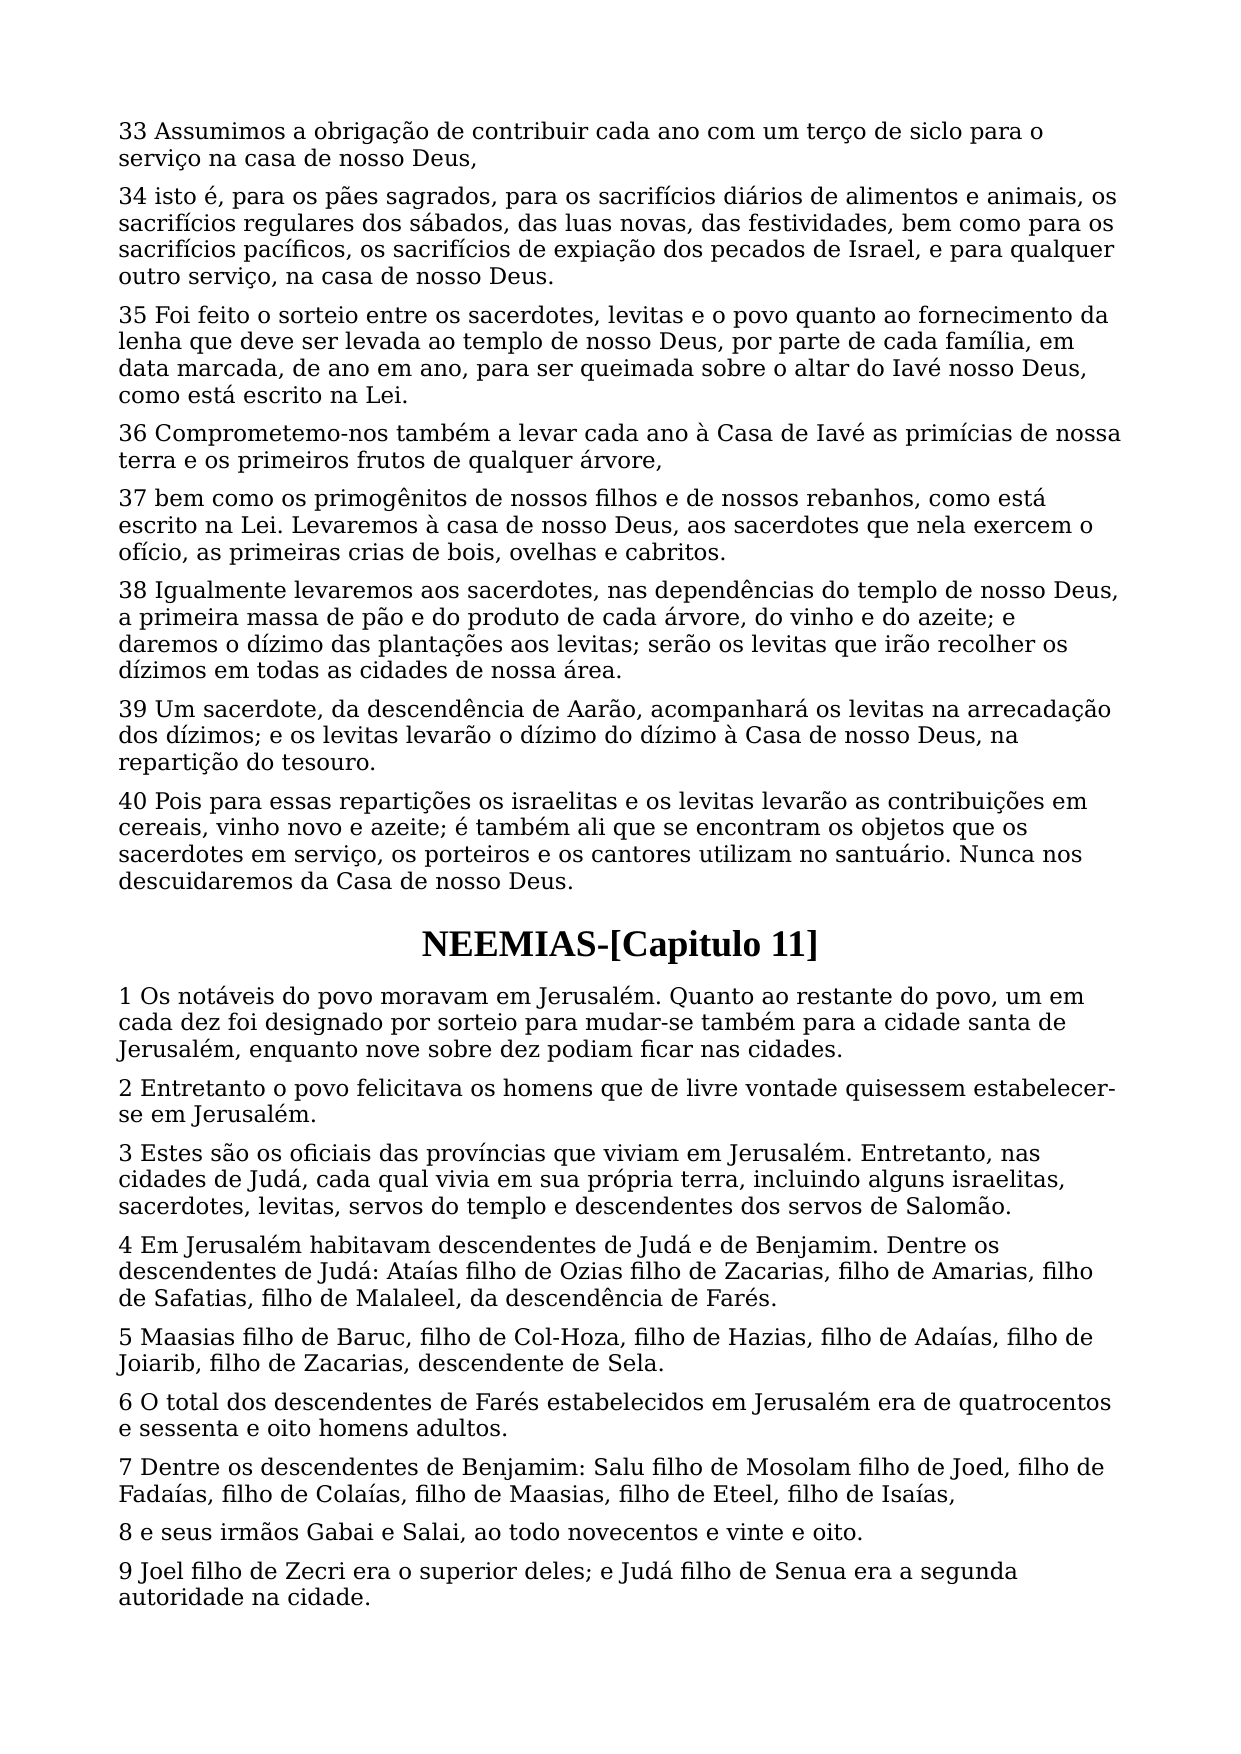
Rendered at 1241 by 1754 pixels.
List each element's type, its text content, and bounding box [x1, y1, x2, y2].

text 9 Joel filho de Zecri era o superior deles; e Judá filho de Senua era a segunda autoridade na cidade. [118, 1558, 1122, 1611]
text 3 Estes são os oficiais das províncias que viviam em Jerusalém. Entretanto, nas cidades de Judá, cada qual vivia em sua própria terra, incluindo alguns israelitas, sacerdotes, levitas, servos do templo e descendentes dos servos de Salomão. [118, 1140, 1122, 1220]
text 6 O total dos descendentes de Farés estabelecidos em Jerusalém era de quatrocentos e sessenta e oito homens adultos. [118, 1389, 1122, 1442]
text 1 Os notáveis do povo moravam em Jerusalém. Quanto ao restante do povo, um em cada dez foi designado por sorteio para mudar-se também para a cidade santa de Jerusalém, enquanto nove sobre dez podiam ficar nas cidades. [118, 983, 1122, 1063]
text 34 isto é, para os pães sagrados, para os sacrifícios diários de alimentos e animais, os sacrifícios regulares dos sábados, das luas novas, das festividades, bem como para os sacrifícios pacíficos, os sacrifícios de expiação dos pecados de Israel, e para qualquer outro serviço, na casa de nosso Deus. [118, 183, 1122, 290]
text 8 e seus irmãos Gabai e Salai, ao todo novecentos e vinte e oito. [118, 1519, 1122, 1546]
text 5 Maasias filho de Baruc, filho de Col-Hoza, filho de Hazias, filho de Adaías, filho de Joiarib, filho de Zacarias, descendente de Sela. [118, 1324, 1122, 1377]
text 33 Assumimos a obrigação de contribuir cada ano com um terço de siclo para o serviço na casa de nosso Deus, [118, 118, 1122, 171]
text 4 Em Jerusalém habitavam descendentes de Judá e de Benjamim. Dentre os descendentes de Judá: Ataías filho de Ozias filho de Zacarias, filho de Amarias, filho de Safatias, filho de Malaleel, da descendência de Farés. [118, 1232, 1122, 1312]
text 40 Pois para essas repartições os israelitas e os levitas levarão as contribuições em cereais, vinho novo e azeite; é também ali que se encontram os objetos que os sacerdotes em serviço, os porteiros e os cantores utilizam no santuário. Nunca nos descuidaremos da Casa de nosso Deus. [118, 788, 1122, 894]
subtitle NEEMIAS-[Capitulo 11] [118, 921, 1122, 964]
text 2 Entretanto o povo felicitava os homens que de livre vontade quisessem estabelecer-se em Jerusalém. [118, 1075, 1122, 1128]
text 38 Igualmente levaremos aos sacerdotes, nas dependências do templo de nosso Deus, a primeira massa de pão e do produto de cada árvore, do vinho e do azeite; e daremos o dízimo das plantações aos levitas; serão os levitas que irão recolher os dízimos em todas as cidades de nossa área. [118, 577, 1122, 684]
text 35 Foi feito o sorteio entre os sacerdotes, levitas e o povo quanto ao fornecimento da lenha que deve ser levada ao templo de nosso Deus, por parte de cada família, em data marcada, de ano em ano, para ser queimada sobre o altar do Iavé nosso Deus, como está escrito na Lei. [118, 302, 1122, 408]
text 39 Um sacerdote, da descendência de Aarão, acompanhará os levitas na arrecadação dos dízimos; e os levitas levarão o dízimo do dízimo à Casa de nosso Deus, na repartição do tesouro. [118, 696, 1122, 776]
text 37 bem como os primogênitos de nossos filhos e de nossos rebanhos, como está escrito na Lei. Levaremos à casa de nosso Deus, aos sacerdotes que nela exercem o ofício, as primeiras crias de bois, ovelhas e cabritos. [118, 486, 1122, 566]
text 7 Dentre os descendentes de Benjamim: Salu filho de Mosolam filho de Joed, filho de Fadaías, filho de Colaías, filho de Maasias, filho de Eteel, filho de Isaías, [118, 1454, 1122, 1507]
text 36 Comprometemo-nos também a levar cada ano à Casa de Iavé as primícias de nossa terra e os primeiros frutos de qualquer árvore, [118, 420, 1122, 474]
